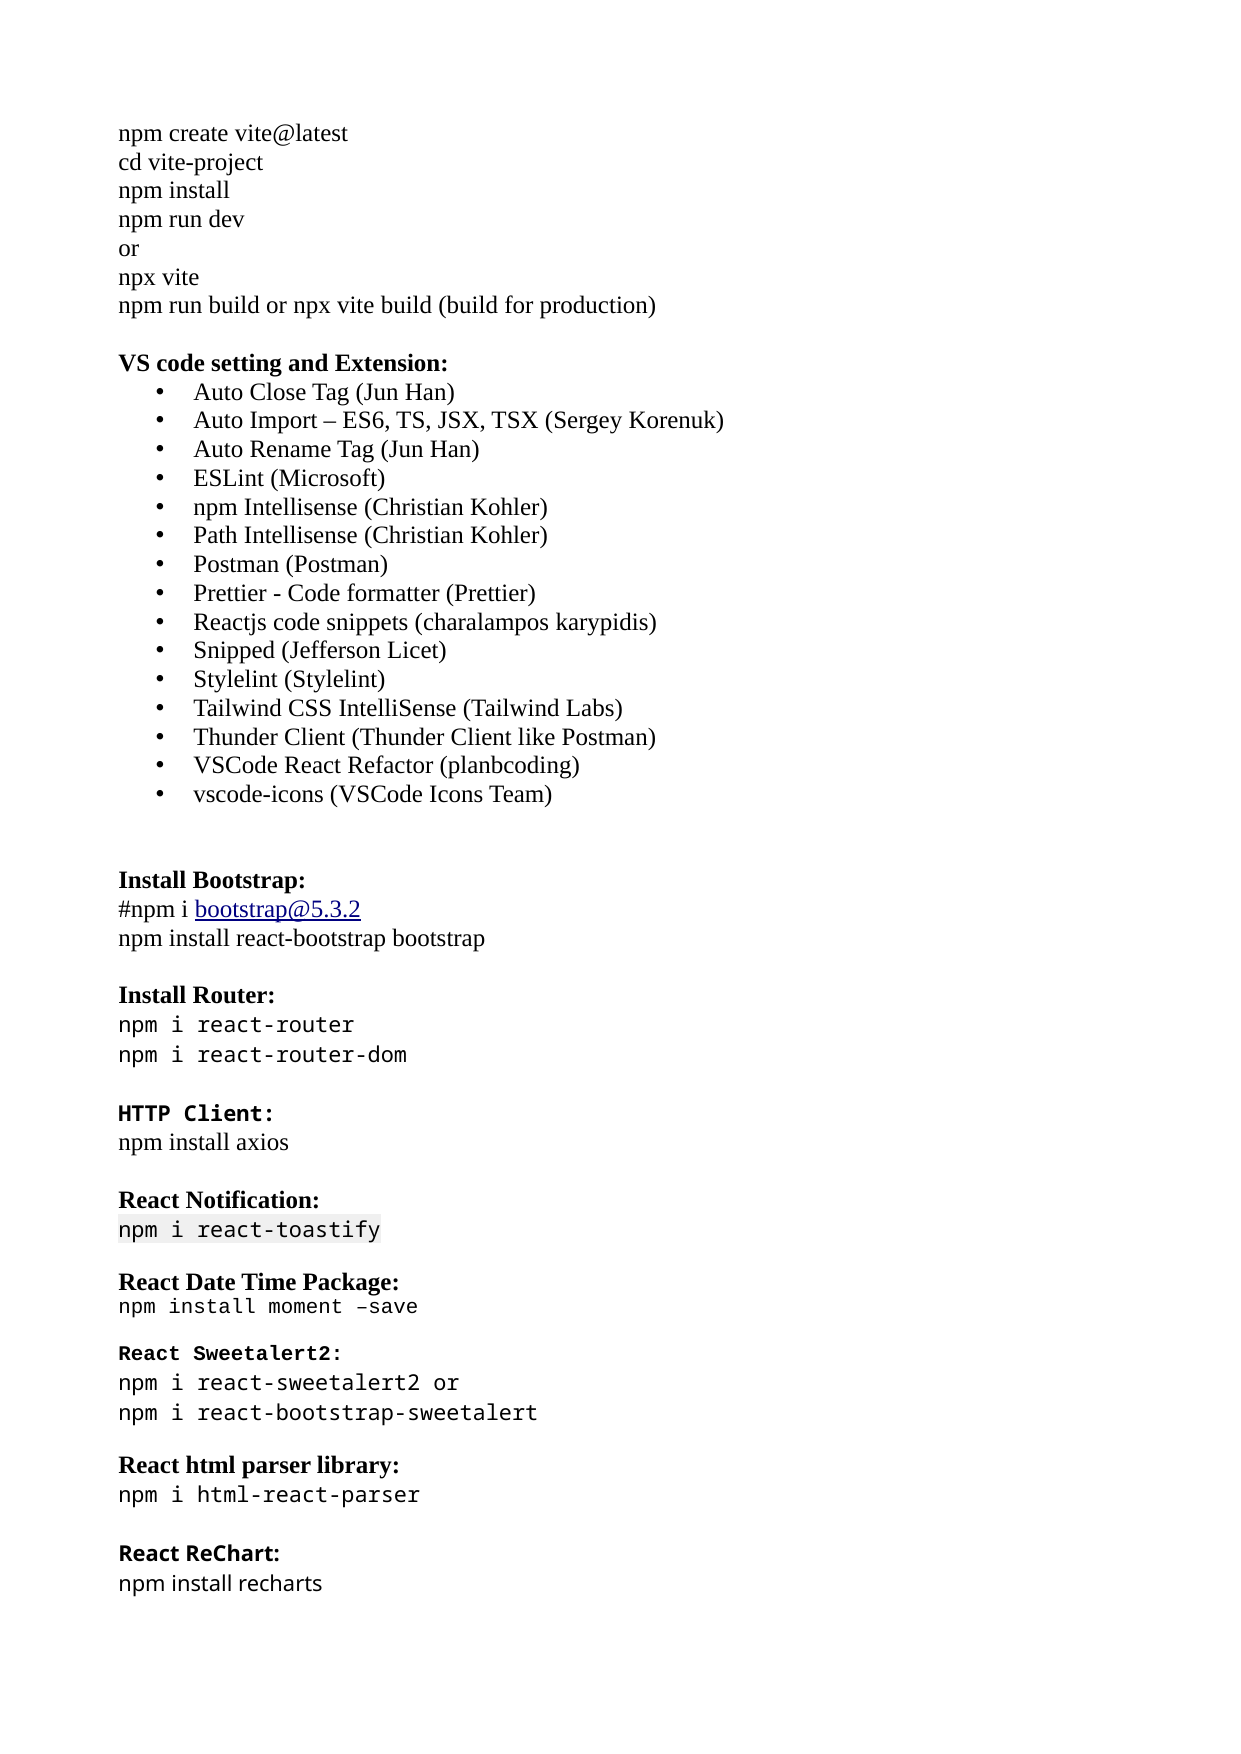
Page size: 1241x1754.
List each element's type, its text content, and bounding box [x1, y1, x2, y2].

text npm install axios [118, 1127, 1122, 1156]
text cd vite-project [118, 147, 1122, 176]
text VS code setting and Extension: [118, 348, 1122, 377]
list Tailwind CSS IntelliSense (Tailwind Labs) [156, 693, 1122, 722]
text npm create vite@latest [118, 118, 1122, 147]
list Stylelint (Stylelint) [156, 664, 1122, 693]
list VSCode React Refactor (planbcoding) [156, 751, 1122, 779]
text npm i react-sweetalert2 or [118, 1367, 1122, 1397]
text npm install recharts [118, 1568, 1122, 1598]
text React html parser library: [118, 1450, 1122, 1479]
list ESLint (Microsoft) [156, 463, 1122, 492]
list Auto Rename Tag (Jun Han) [156, 434, 1122, 463]
text Install Bootstrap: [118, 866, 1122, 894]
text npm install moment –save [118, 1296, 1122, 1319]
text npm i react-bootstrap-sweetalert [118, 1397, 1122, 1426]
text #npm i bootstrap@5.3.2 [118, 894, 1122, 923]
list Postman (Postman) [156, 549, 1122, 578]
text npm i html-react-parser [118, 1479, 1122, 1509]
text or [118, 233, 1122, 262]
list Snipped (Jefferson Licet) [156, 636, 1122, 664]
text npm run build or npx vite build (build for production) [118, 291, 1122, 319]
list Reactjs code snippets (charalampos karypidis) [156, 607, 1122, 636]
list vscode-icons (VSCode Icons Team) [156, 779, 1122, 808]
text React ReChart: [118, 1538, 1122, 1568]
text React Date Time Package: [118, 1267, 1122, 1296]
list Auto Import – ES6, TS, JSX, TSX (Sergey Korenuk) [156, 406, 1122, 434]
list Thunder Client (Thunder Client like Postman) [156, 722, 1122, 751]
text React Sweetalert2: [118, 1343, 1122, 1367]
text npm run dev [118, 204, 1122, 233]
list npm Intellisense (Christian Kohler) [156, 492, 1122, 521]
text npm i react-router-dom [118, 1039, 1122, 1069]
text npx vite [118, 262, 1122, 291]
text npm i react-router [118, 1009, 1122, 1039]
text Install Router: [118, 981, 1122, 1009]
text npm i react-toastify [118, 1214, 1122, 1267]
text npm install [118, 176, 1122, 204]
text React Notification: [118, 1185, 1122, 1214]
list Path Intellisense (Christian Kohler) [156, 521, 1122, 549]
list Prettier - Code formatter (Prettier) [156, 578, 1122, 607]
text HTTP Client: [118, 1098, 1122, 1127]
list Auto Close Tag (Jun Han) [156, 377, 1122, 406]
text npm install react-bootstrap bootstrap [118, 923, 1122, 952]
